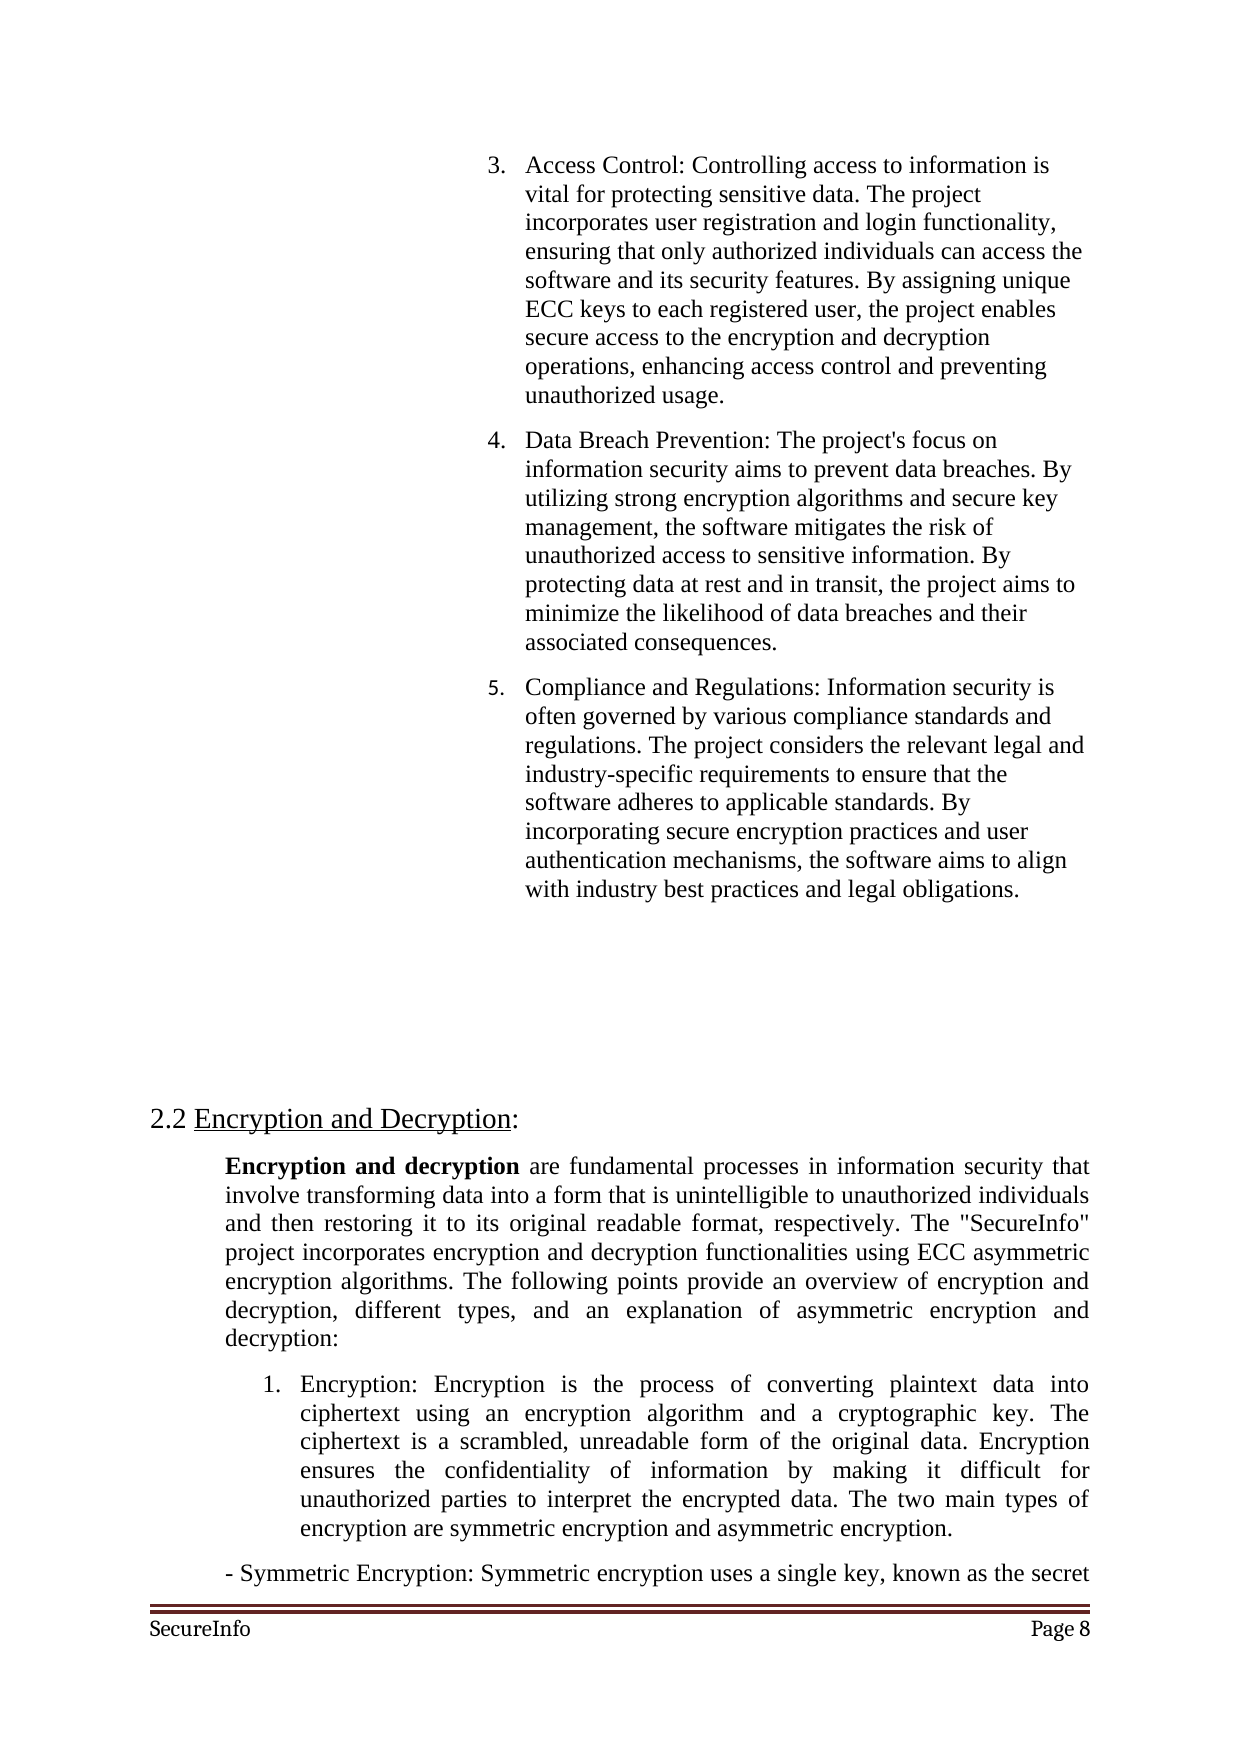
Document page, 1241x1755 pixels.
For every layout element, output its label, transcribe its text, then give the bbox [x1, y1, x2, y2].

list Compliance and Regulations: Information security is often governed by various compliance standards and regulations. The project considers the relevant legal and industry-specific requirements to ensure that the software adheres to applicable standards. By incorporating secure encryption practices and user authentication mechanisms, the software aims to align with industry best practices and legal obligations. [487, 672, 1090, 902]
list Data Breach Prevention: The project's focus on information security aims to prevent data breaches. By utilizing strong encryption algorithms and secure key management, the software mitigates the risk of unauthorized access to sensitive information. By protecting data at rest and in transit, the project aims to minimize the likelihood of data breaches and their associated consequences. [487, 425, 1090, 655]
list Encryption: Encryption is the process of converting plaintext data into ciphertext using an encryption algorithm and a cryptographic key. The ciphertext is a scrambled, unreadable form of the original data. Encryption ensures the confidentiality of information by making it difficult for unauthorized parties to interpret the encrypted data. The two main types of encryption are symmetric encryption and asymmetric encryption. [262, 1369, 1090, 1541]
text Encryption and decryption are fundamental processes in information security that involve transforming data into a form that is unintelligible to unauthorized individuals and then restoring it to its original readable format, respectively. The "SecureInfo" project incorporates encryption and decryption functionalities using ECC asymmetric encryption algorithms. The following points provide an overview of encryption and decryption, different types, and an explanation of asymmetric encryption and decryption: [225, 1151, 1090, 1352]
list Access Control: Controlling access to information is vital for protecting sensitive data. The project incorporates user registration and login functionality, ensuring that only authorized individuals can access the software and its security features. By assigning unique ECC keys to each registered user, the project enables secure access to the encryption and decryption operations, enhancing access control and preventing unauthorized usage. [487, 150, 1090, 409]
text 2.2 Encryption and Decryption: [150, 1101, 1090, 1134]
text - Symmetric Encryption: Symmetric encryption uses a single key, known as the secret [225, 1558, 1090, 1587]
